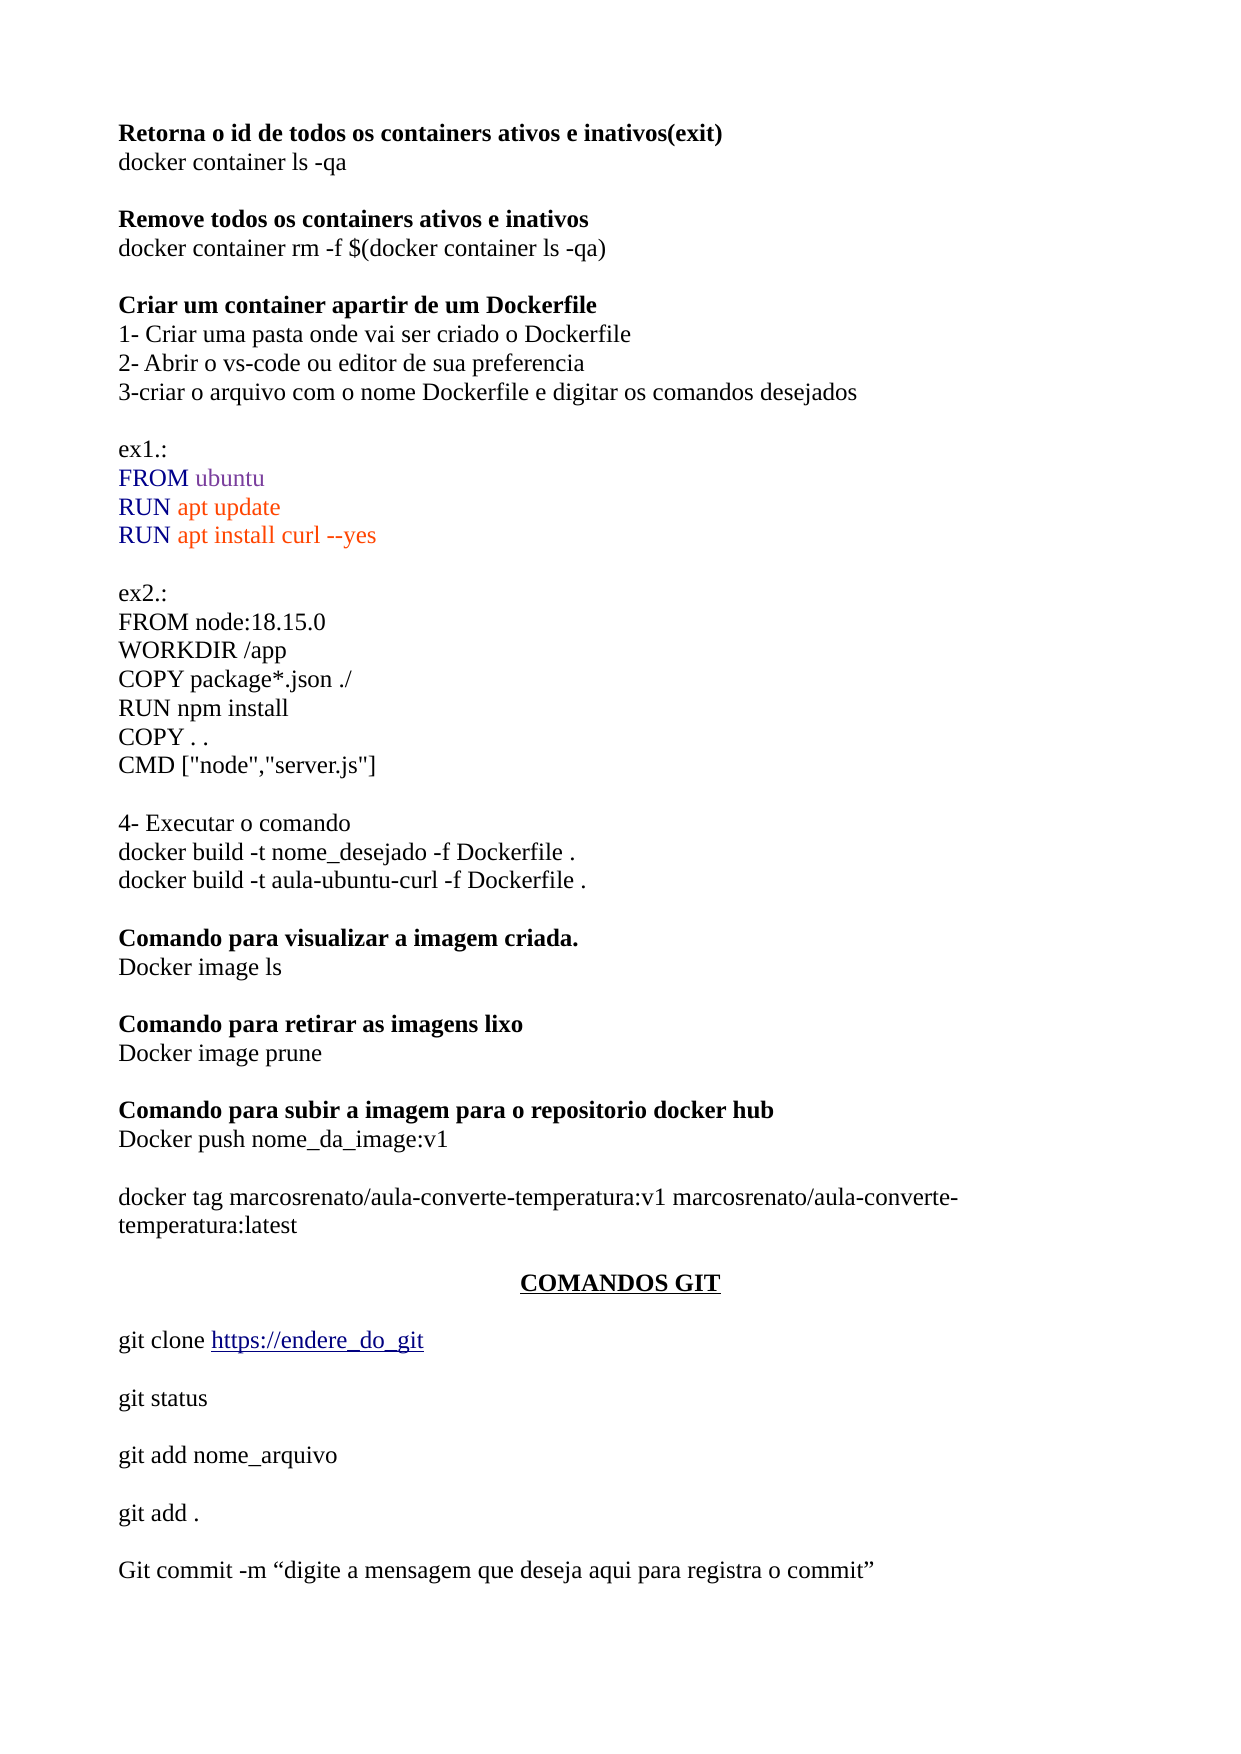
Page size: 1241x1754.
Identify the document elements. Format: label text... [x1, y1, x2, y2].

text FROM ubuntu [118, 463, 1122, 492]
text Git commit -m “digite a mensagem que deseja aqui para registra o commit” [118, 1556, 1122, 1584]
text 4- Executar o comando [118, 808, 1122, 837]
text CMD ["node","server.js"] [118, 751, 1122, 779]
text git status [118, 1383, 1122, 1412]
text docker container ls -qa [118, 147, 1122, 176]
text COPY . . [118, 722, 1122, 751]
text ex1.: [118, 434, 1122, 463]
text Criar um container apartir de um Dockerfile [118, 291, 1122, 319]
text 2- Abrir o vs-code ou editor de sua preferencia [118, 348, 1122, 377]
text FROM node:18.15.0 [118, 607, 1122, 636]
text 3-criar o arquivo com o nome Dockerfile e digitar os comandos desejados [118, 377, 1122, 406]
text git clone https://endere_do_git [118, 1326, 1122, 1354]
text Docker push nome_da_image:v1 [118, 1124, 1122, 1153]
text RUN npm install [118, 693, 1122, 722]
text Docker image prune [118, 1038, 1122, 1067]
text 1- Criar uma pasta onde vai ser criado o Dockerfile [118, 319, 1122, 348]
text Comando para retirar as imagens lixo [118, 1009, 1122, 1038]
text git add . [118, 1498, 1122, 1527]
text git add nome_arquivo [118, 1441, 1122, 1469]
text COMANDOS GIT [118, 1268, 1122, 1297]
text docker build -t aula-ubuntu-curl -f Dockerfile . [118, 866, 1122, 894]
text Remove todos os containers ativos e inativos [118, 204, 1122, 233]
text Comando para visualizar a imagem criada. [118, 923, 1122, 952]
text RUN apt install curl --yes [118, 521, 1122, 549]
text Retorna o id de todos os containers ativos e inativos(exit) [118, 118, 1122, 147]
text WORKDIR /app [118, 636, 1122, 664]
text docker container rm -f $(docker container ls -qa) [118, 233, 1122, 262]
text docker build -t nome_desejado -f Dockerfile . [118, 837, 1122, 866]
text Docker image ls [118, 952, 1122, 981]
text docker tag marcosrenato/aula-converte-temperatura:v1 marcosrenato/aula-converte-temperatura:latest [118, 1182, 1122, 1239]
text COPY package*.json ./ [118, 664, 1122, 693]
text Comando para subir a imagem para o repositorio docker hub [118, 1096, 1122, 1124]
text ex2.: [118, 578, 1122, 607]
text RUN apt update [118, 492, 1122, 521]
